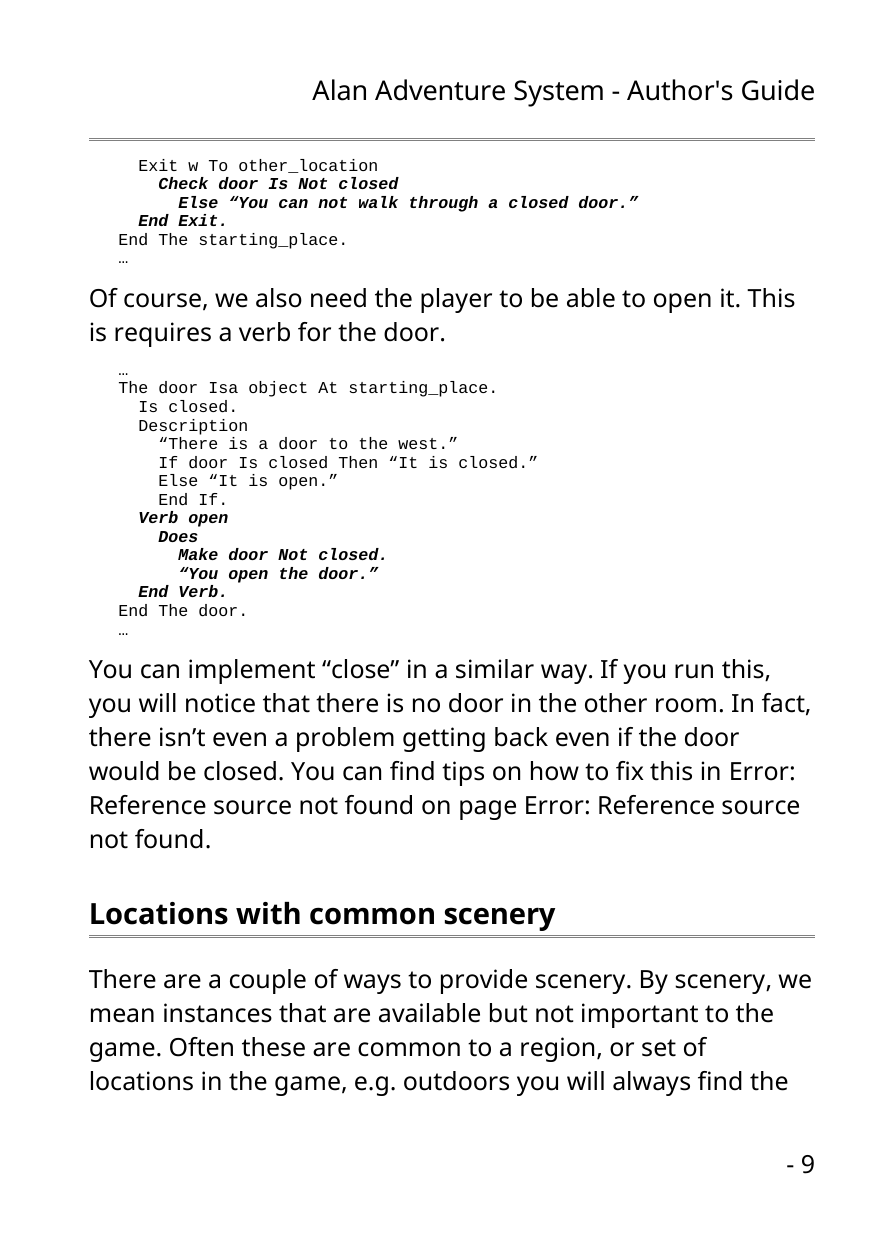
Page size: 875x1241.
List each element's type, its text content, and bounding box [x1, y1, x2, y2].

text Exit w To other_location Check door Is Not closed Else “You can not walk through a closed door.” End Exit. End The starting_place. … [118, 158, 815, 269]
text Of course, we also need the player to be able to open it. This is requires a verb for the door. [88, 281, 815, 349]
subtitle Locations with common scenery [88, 894, 815, 937]
text … The door Isa object At starting_place. Is closed. Description “There is a door to the west.” If door Is closed Then “It is closed.” Else “It is open.” End If. Verb open Does Make door Not closed. “You open the door.” End Verb. End The door. … [118, 362, 815, 640]
text You can implement “close” in a similar way. If you run this, you will notice that there is no door in the other room. In fact, there isn’t even a problem getting back even if the door would be closed. You can find tips on how to fix this in Error: Reference source not found on page Error: Reference source not found. [88, 652, 815, 856]
text There are a couple of ways to provide scenery. By scenery, we mean instances that are available but not important to the game. Often these are common to a region, or set of locations in the game, e.g. outdoors you will always find the [88, 962, 815, 1098]
